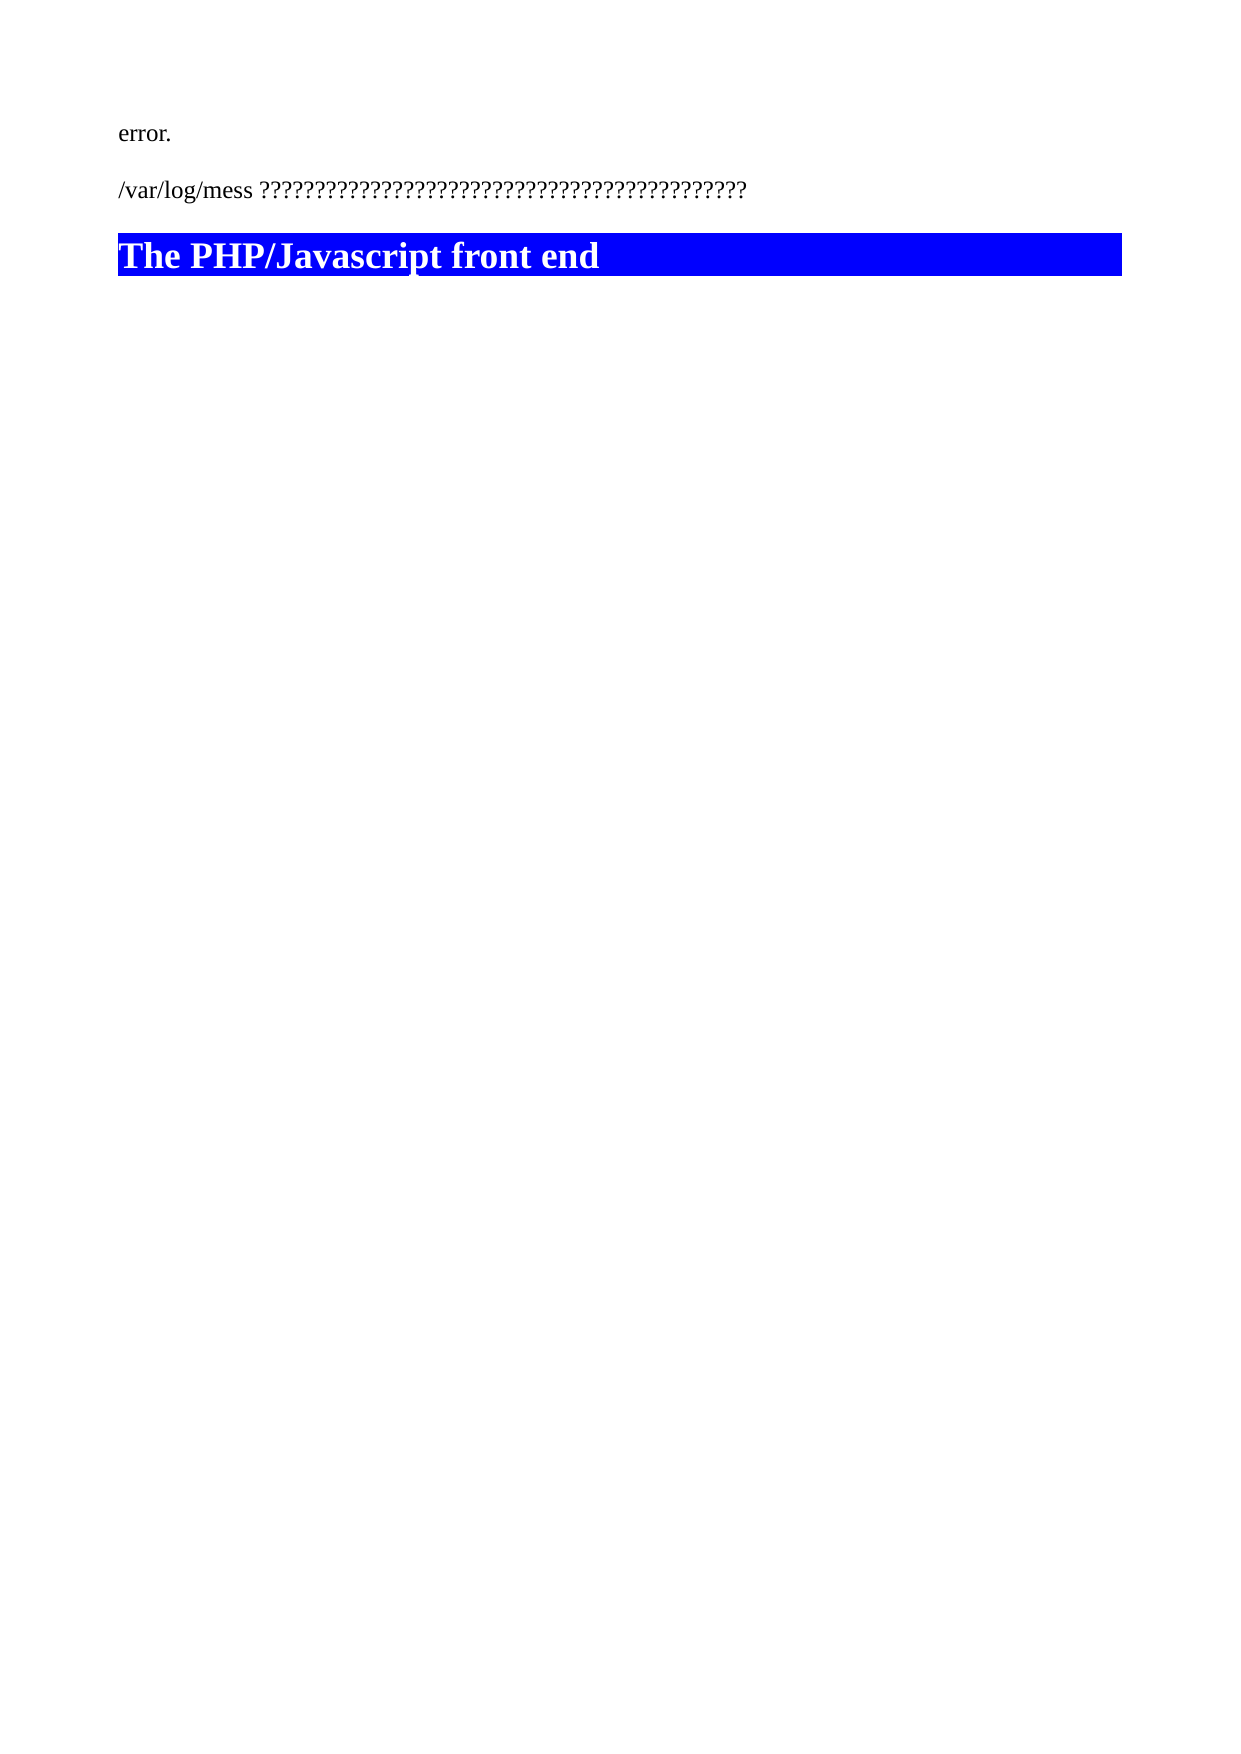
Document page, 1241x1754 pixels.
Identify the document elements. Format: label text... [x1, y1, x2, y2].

text error. [118, 118, 1122, 147]
text The PHP/Javascript front end [118, 233, 1122, 276]
text /var/log/mess ???????????????????????????????????????????? [118, 176, 1122, 204]
